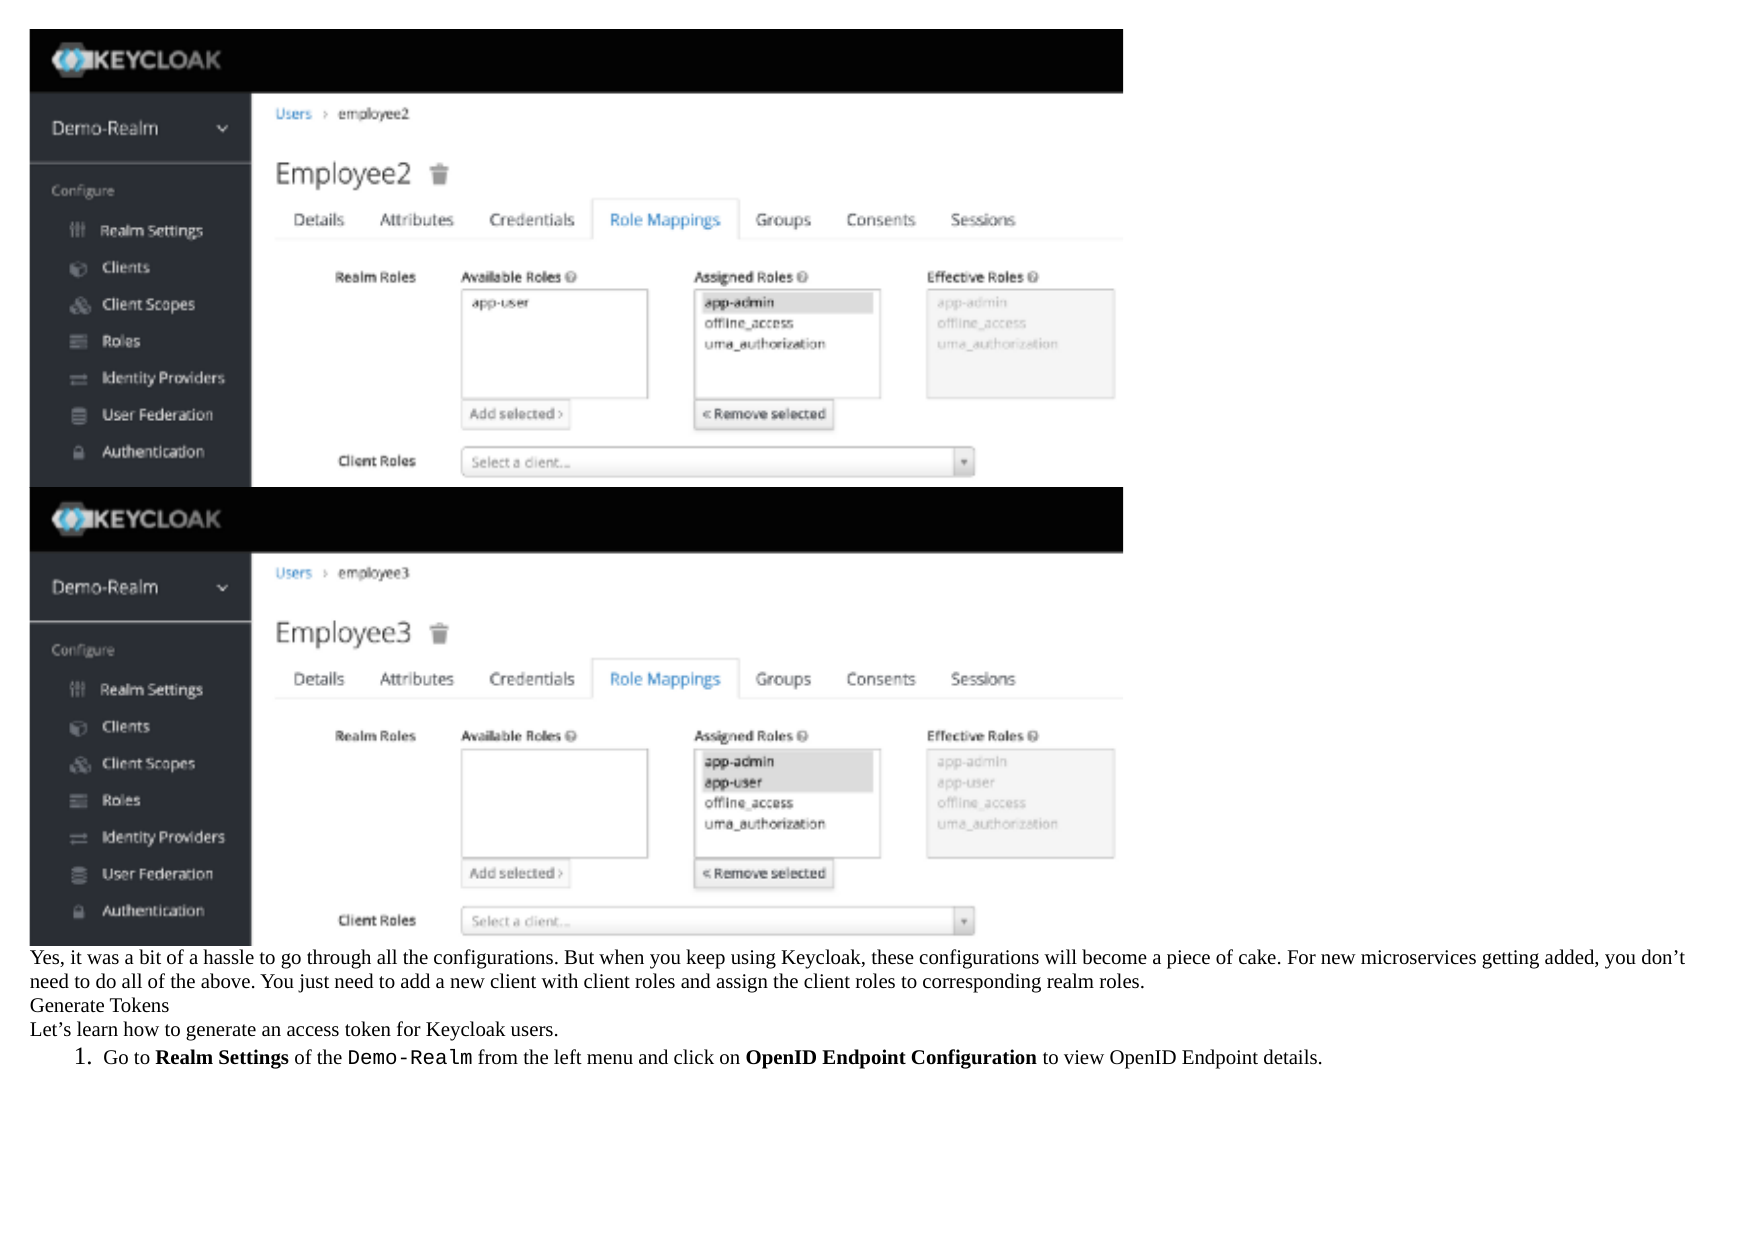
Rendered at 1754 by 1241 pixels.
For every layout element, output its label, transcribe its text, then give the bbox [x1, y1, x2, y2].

picture [29, 29, 1124, 946]
text Let’s learn how to generate an access token for Keycloak users. [29, 1017, 1724, 1041]
text Yes, it was a bit of a hassle to go through all the configurations. But when you keep using Keycloak, these configurations will become a piece of cake. For new microservices getting added, you don’t need to do all of the above. You just need to add a new client with client roles and assign the client roles to corresponding realm roles. [29, 945, 1724, 993]
text Generate Tokens [29, 993, 1724, 1017]
list Go to Realm Settings of the Demo-Realm from the left menu and click on OpenID Endpoint Configuration to view OpenID Endpoint details. [74, 1041, 1724, 1071]
